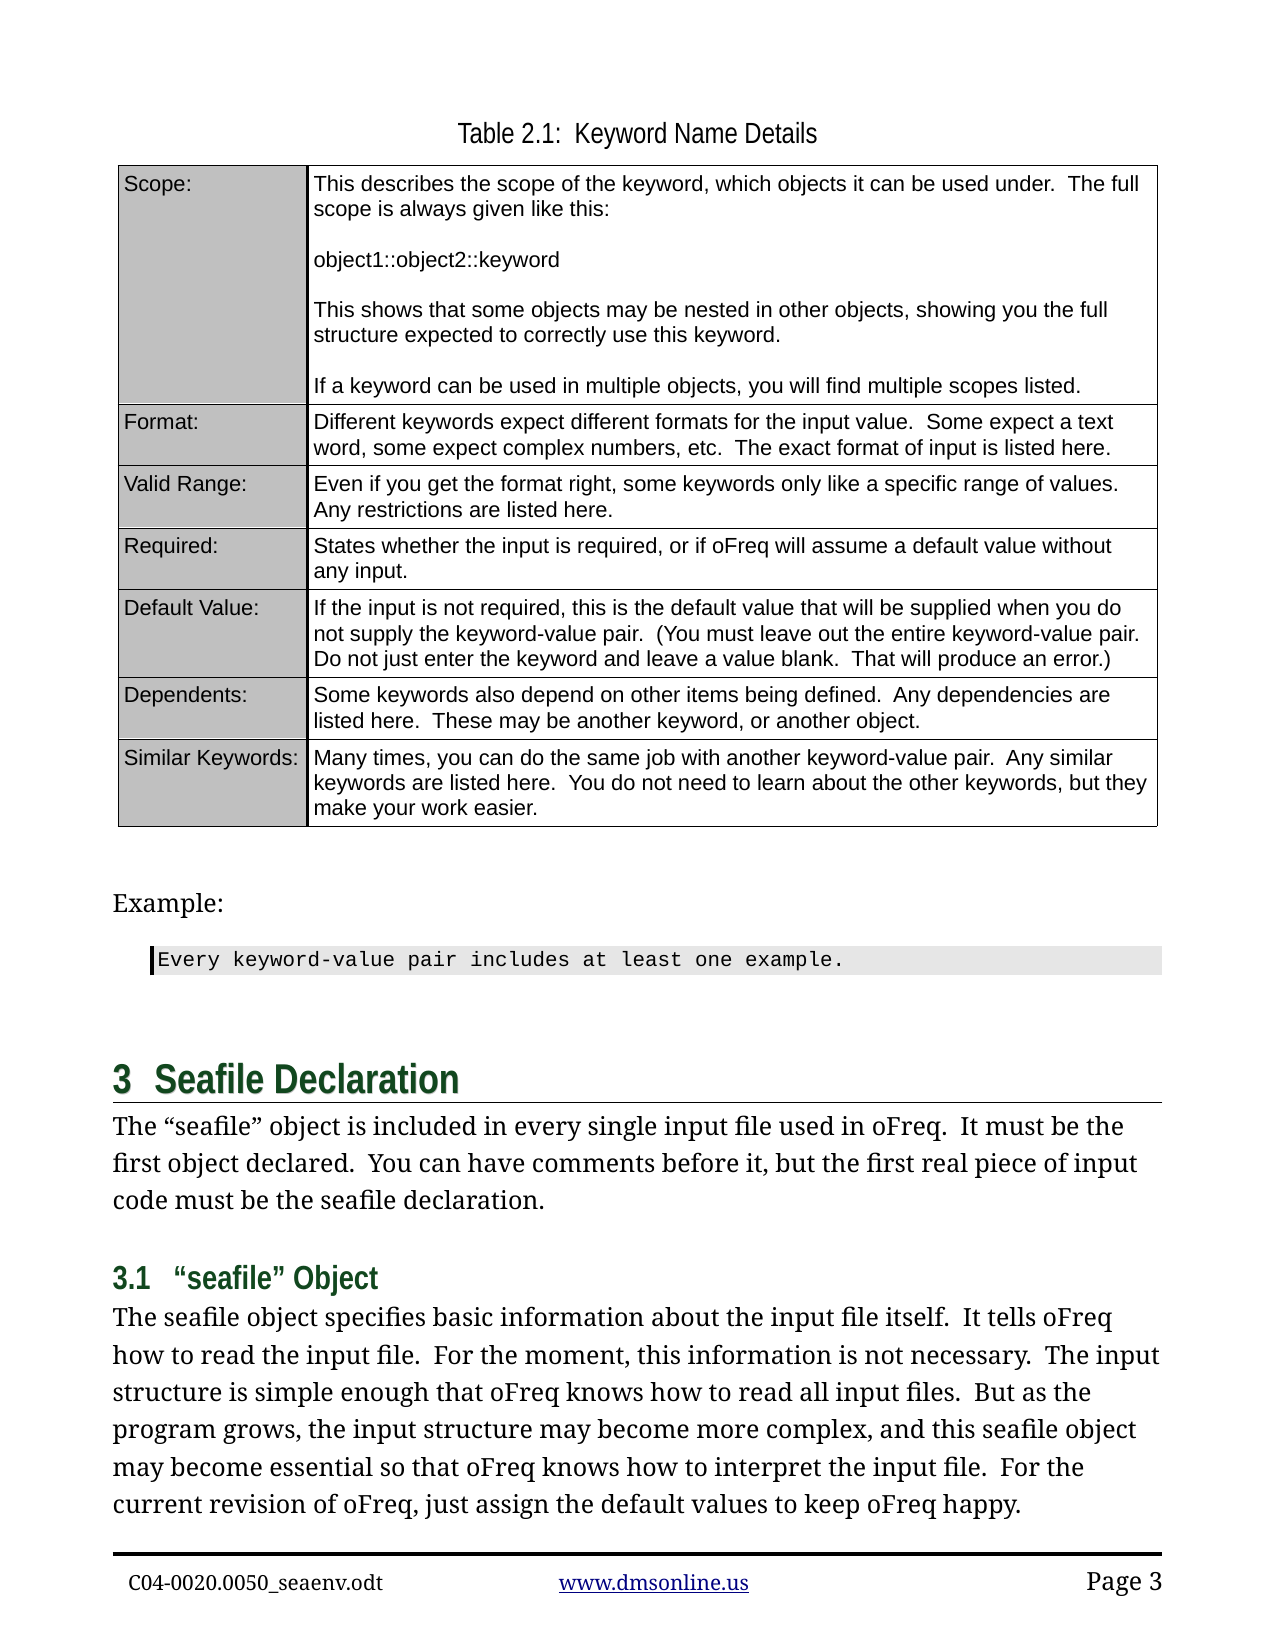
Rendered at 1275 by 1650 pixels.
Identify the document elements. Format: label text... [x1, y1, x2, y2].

table_cell Format: [119, 405, 306, 465]
table_cell Many times, you can do the same job with another keyword-value pair. Any similar keywords are listed here. You do not need to learn about the other keywords, but they make your work easier. [309, 740, 1157, 826]
subtitle Seafile Declaration [112, 1055, 1162, 1103]
text Example: [112, 886, 1162, 920]
table_cell Different keywords expect different formats for the input value. Some expect a text word, some expect complex numbers, etc. The exact format of input is listed here. [309, 405, 1157, 465]
table_cell Default Value: [119, 590, 306, 677]
table_cell Required: [119, 529, 306, 589]
subtitle “seafile” Object [112, 1258, 1162, 1296]
table_cell Similar Keywords: [119, 740, 306, 826]
text The “seafile” object is included in every single input file used in oFreq. It must be the first object declared. You can have comments before it, but the first real piece of input code must be the seafile declaration. [112, 1108, 1162, 1217]
table_cell Dependents: [119, 678, 306, 738]
table_cell If the input is not required, this is the default value that will be supplied when you do not supply the keyword-value pair. (You must leave out the entire keyword-value pair. Do not just enter the keyword and leave a value blank. That will produce an error.) [309, 590, 1157, 677]
table_cell Even if you get the format right, some keywords only like a specific range of values. Any restrictions are listed here. [309, 466, 1157, 527]
table_header This describes the scope of the keyword, which objects it can be used under. The full scope is always given like this: object1::object2::keyword This shows that some objects may be nested in other objects, showing you the full structure expected to correctly use this keyword. If a keyword can be used in multiple objects, you will find multiple scopes listed. [309, 166, 1157, 403]
text Table 2.1: Keyword Name Details [112, 117, 1162, 150]
text The seafile object specifies basic information about the input file itself. It tells oFreq how to read the input file. For the moment, this information is not necessary. The input structure is simple enough that oFreq knows how to read all input files. But as the program grows, the input structure may become more complex, and this seafile object may become essential so that oFreq knows how to interpret the input file. For the current revision of oFreq, just assign the default values to keep oFreq happy. [112, 1300, 1162, 1521]
table_header Scope: [119, 166, 306, 403]
table_cell States whether the input is required, or if oFreq will assume a default value without any input. [309, 529, 1157, 589]
table_cell Some keywords also depend on other items being defined. Any dependencies are listed here. These may be another keyword, or another object. [309, 678, 1157, 738]
table_cell Valid Range: [119, 466, 306, 527]
text Every keyword-value pair includes at least one example. [154, 946, 1162, 975]
